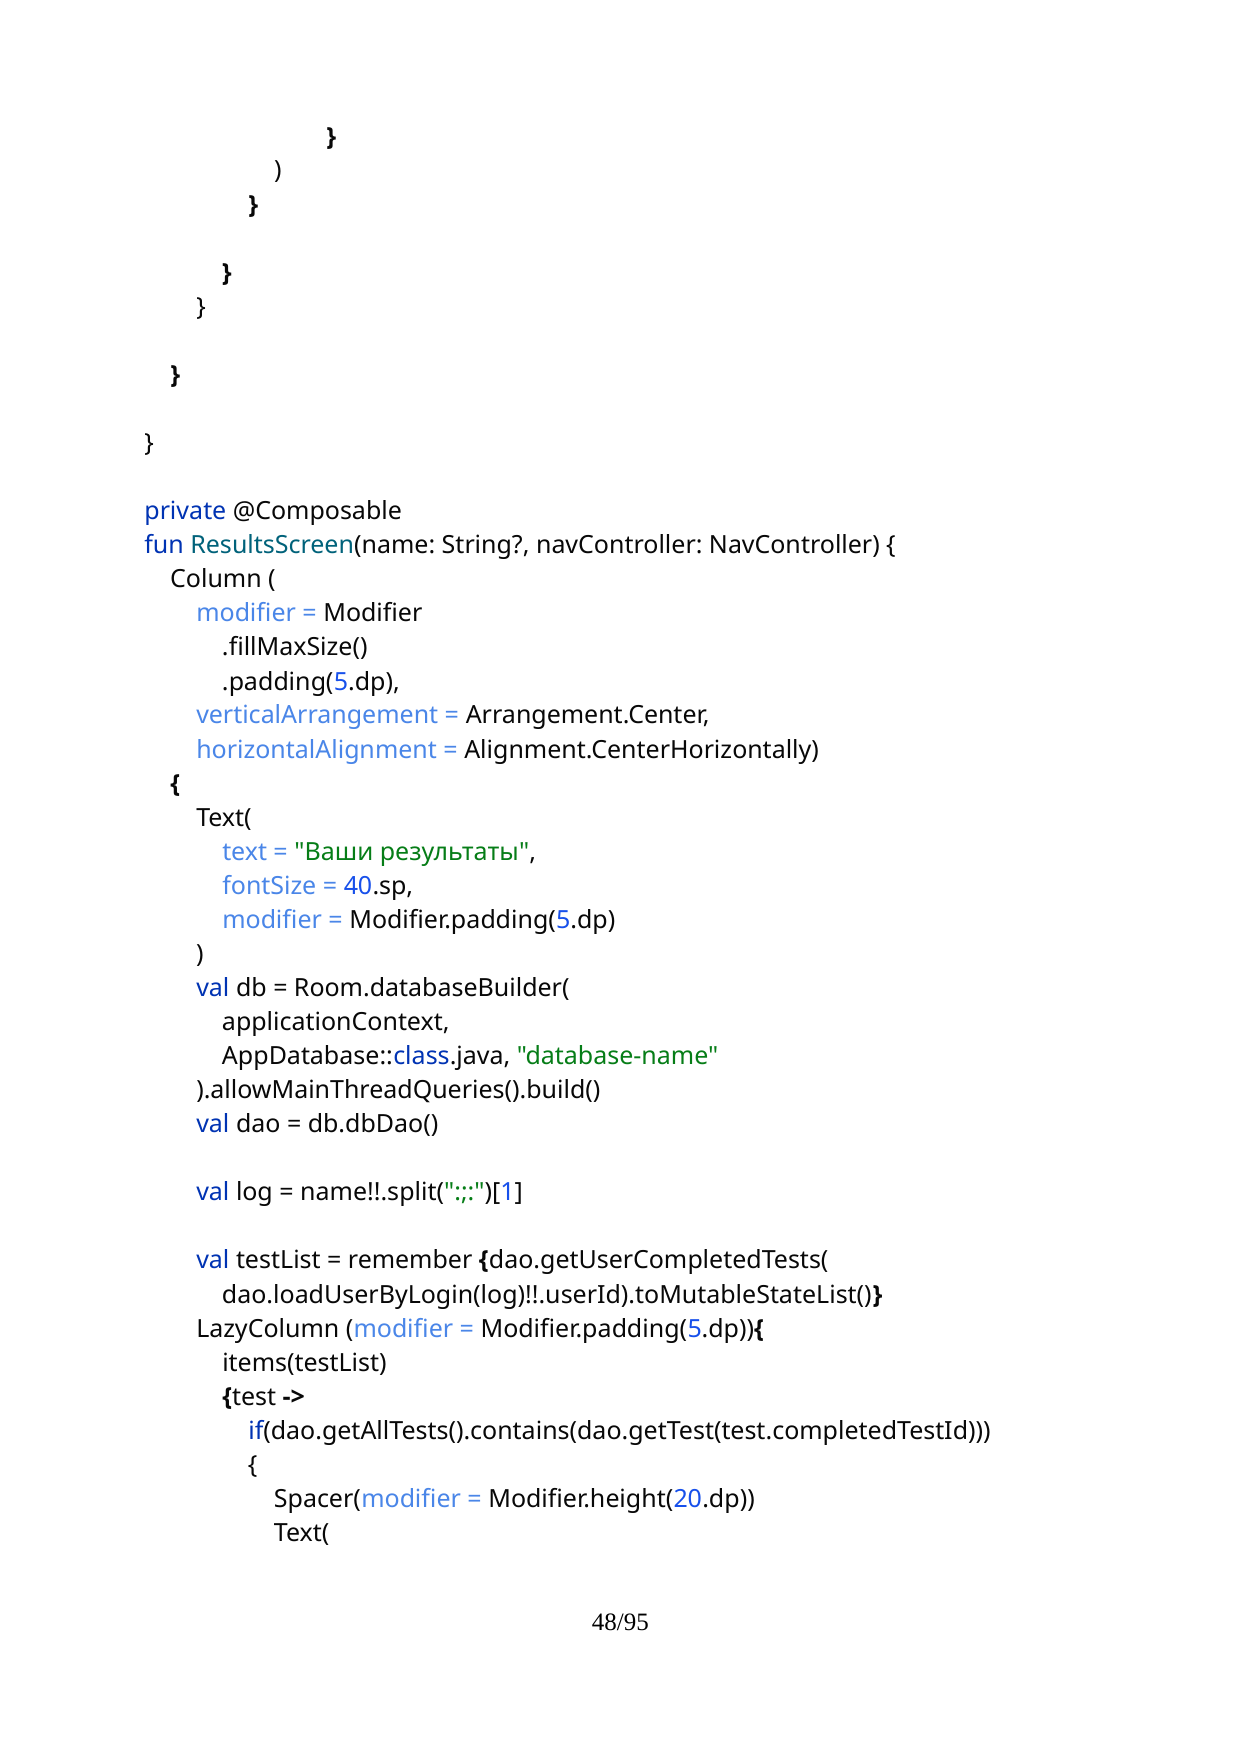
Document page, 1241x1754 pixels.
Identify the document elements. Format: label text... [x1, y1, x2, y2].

text } ) } } } } } private @Composable fun ResultsScreen(name: String?, navController: NavController) { Column ( modifier = Modifier .fillMaxSize() .padding(5.dp), verticalArrangement = Arrangement.Center, horizontalAlignment = Alignment.CenterHorizontally) { Text( text = "Ваши результаты", fontSize = 40.sp, modifier = Modifier.padding(5.dp) ) val db = Room.databaseBuilder( applicationContext, AppDatabase::class.java, "database-name" ).allowMainThreadQueries().build() val dao = db.dbDao() val log = name!!.split(":;:")[1] val testList = remember {dao.getUserCompletedTests( dao.loadUserByLogin(log)!!.userId).toMutableStateList()} LazyColumn (modifier = Modifier.padding(5.dp)){ items(testList) {test -> if(dao.getAllTests().contains(dao.getTest(test.completedTestId))) { Spacer(modifier = Modifier.height(20.dp)) Text( [118, 118, 1122, 1583]
